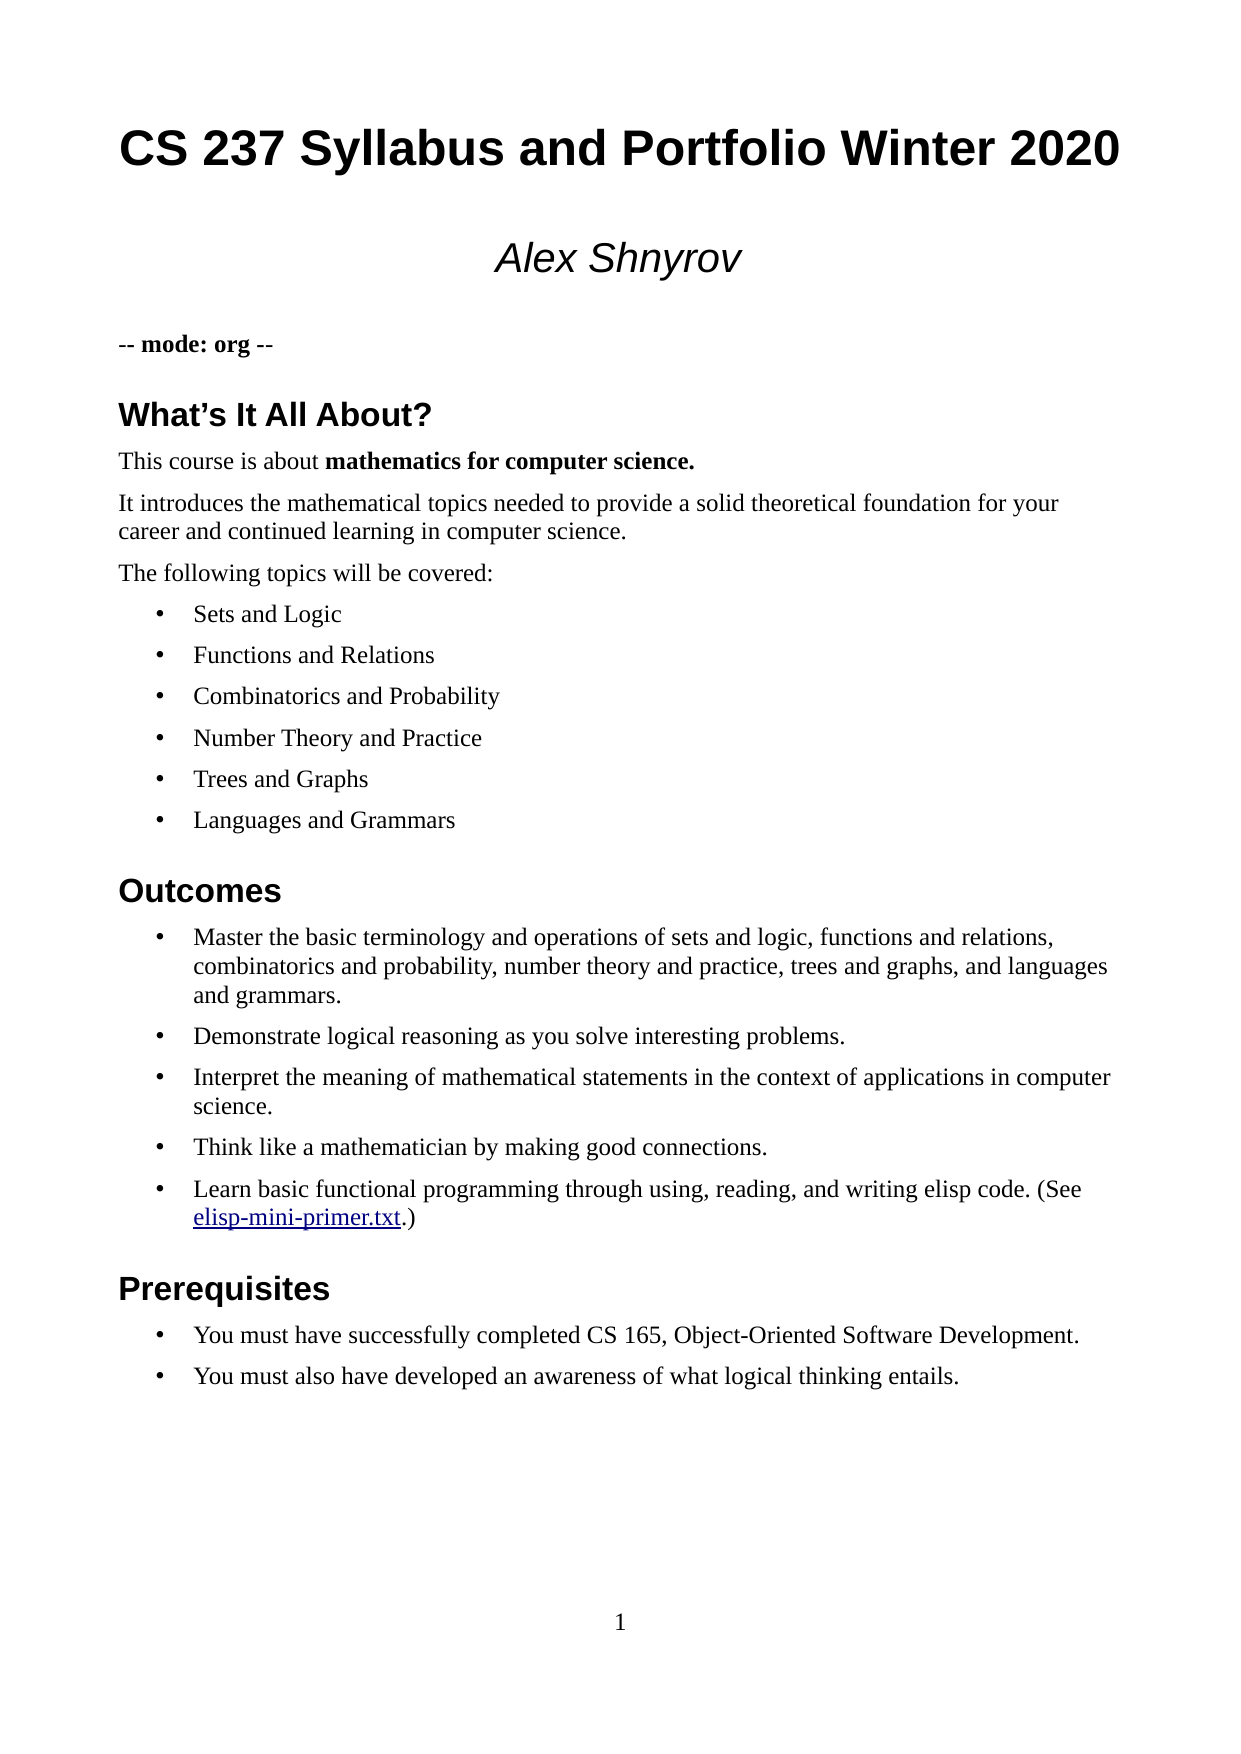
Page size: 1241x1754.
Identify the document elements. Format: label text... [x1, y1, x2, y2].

list Functions and Relations [156, 640, 1122, 669]
text -- mode: org -- [118, 329, 1122, 358]
subtitle Prerequisites [118, 1269, 1122, 1307]
list Trees and Graphs [156, 764, 1122, 793]
subtitle Outcomes [118, 871, 1122, 910]
subtitle What’s It All About? [118, 395, 1122, 434]
list Combinatorics and Probability [156, 681, 1122, 710]
subtitle Alex Shnyrov [118, 233, 1122, 281]
list Master the basic terminology and operations of sets and logic, functions and relations, combinatorics and probability, number theory and practice, trees and graphs, and languages and grammars. [156, 922, 1122, 1009]
list Number Theory and Practice [156, 723, 1122, 751]
list Interpret the meaning of mathematical statements in the context of applications in computer science. [156, 1062, 1122, 1120]
text The following topics will be covered: [118, 558, 1122, 586]
list Languages and Grammars [156, 805, 1122, 834]
list You must also have developed an awareness of what logical thinking entails. [156, 1361, 1122, 1390]
title CS 237 Syllabus and Portfolio Winter 2020 [118, 118, 1122, 176]
list Think like a mathematician by making good connections. [156, 1132, 1122, 1161]
list Learn basic functional programming through using, reading, and writing elisp code. (See elisp-mini-primer.txt.) [156, 1174, 1122, 1231]
list Demonstrate logical reasoning as you solve interesting problems. [156, 1021, 1122, 1050]
text This course is about mathematics for computer science. [118, 446, 1122, 475]
list You must have successfully completed CS 165, Object-Oriented Software Development. [156, 1320, 1122, 1349]
text It introduces the mathematical topics needed to provide a solid theoretical foundation for your career and continued learning in computer science. [118, 488, 1122, 545]
list Sets and Logic [156, 599, 1122, 628]
